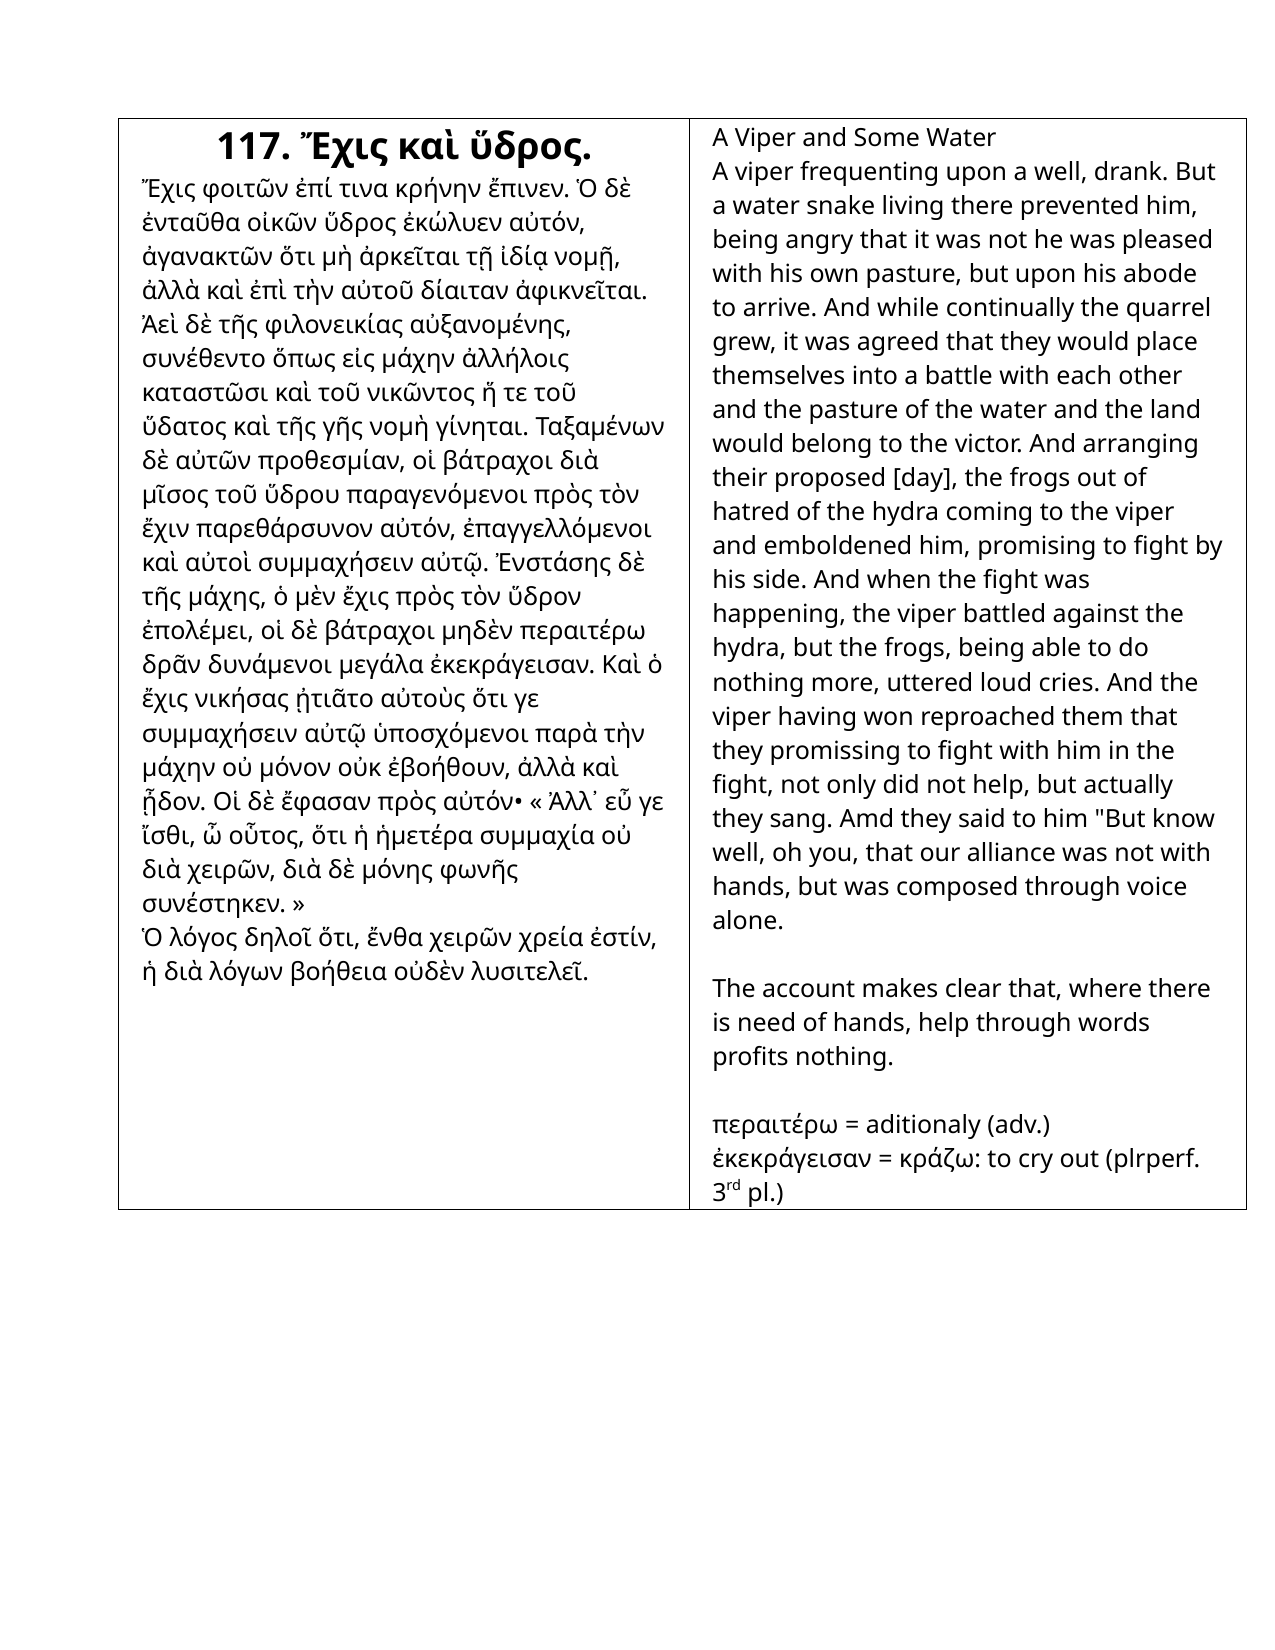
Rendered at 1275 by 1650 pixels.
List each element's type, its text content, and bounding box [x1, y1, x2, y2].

table_cell 117. Ἔχις καὶ ὕδρος. Ἔχις φοιτῶν ἐπί τινα κρήνην ἔπινεν. Ὁ δὲ ἐνταῦθα οἰκῶν ὕδρος ἐκώλυεν αὐτόν, ἀγανακτῶν ὅτι μὴ ἀρκεῖται τῇ ἰδίᾳ νομῇ, ἀλλὰ καὶ ἐπὶ τὴν αὐτοῦ δίαιταν ἀφικνεῖται. Ἀεὶ δὲ τῆς φιλονεικίας αὐξανομένης, συνέθεντο ὅπως εἰς μάχην ἀλλήλοις καταστῶσι καὶ τοῦ νικῶντος ἥ τε τοῦ ὕδατος καὶ τῆς γῆς νομὴ γίνηται. Ταξαμένων δὲ αὐτῶν προθεσμίαν, οἱ βάτραχοι διὰ μῖσος τοῦ ὕδρου παραγενόμενοι πρὸς τὸν ἔχιν παρεθάρσυνον αὐτόν, ἐπαγγελλόμενοι καὶ αὐτοὶ συμμαχήσειν αὐτῷ. Ἐνστάσης δὲ τῆς μάχης, ὁ μὲν ἔχις πρὸς τὸν ὕδρον ἐπολέμει, οἱ δὲ βάτραχοι μηδὲν περαιτέρω δρᾶν δυνάμενοι μεγάλα ἐκεκράγεισαν. Καὶ ὁ ἔχις νικήσας ᾐτιᾶτο αὐτοὺς ὅτι γε συμμαχήσειν αὐτῷ ὑποσχόμενοι παρὰ τὴν μάχην οὐ μόνον οὐκ ἐβοήθουν, ἀλλὰ καὶ ᾖδον. Οἱ δὲ ἔφασαν πρὸς αὐτόν• « Ἀλλ᾿ εὖ γε ἴσθι, ὦ οὗτος, ὅτι ἡ ἡμετέρα συμμαχία οὐ διὰ χειρῶν, διὰ δὲ μόνης φωνῆς συνέστηκεν. » Ὁ λόγος δηλοῖ ὅτι, ἔνθα χειρῶν χρεία ἐστίν, ἡ διὰ λόγων βοήθεια οὐδὲν λυσιτελεῖ. [119, 119, 689, 1209]
table_cell A Viper and Some Water A viper frequenting upon a well, drank. But a water snake living there prevented him, being angry that it was not he was pleased with his own pasture, but upon his abode to arrive. And while continually the quarrel grew, it was agreed that they would place themselves into a battle with each other and the pasture of the water and the land would belong to the victor. And arranging their proposed [day], the frogs out of hatred of the hydra coming to the viper and emboldened him, promising to fight by his side. And when the fight was happening, the viper battled against the hydra, but the frogs, being able to do nothing more, uttered loud cries. And the viper having won reproached them that they promissing to fight with him in the fight, not only did not help, but actually they sang. Amd they said to him "But know well, oh you, that our alliance was not with hands, but was composed through voice alone. The account makes clear that, where there is need of hands, help through words profits nothing. περαιτέρω = aditionaly (adv.) ἐκεκράγεισαν = κράζω: to cry out (plrperf. 3rd pl.) [690, 119, 1246, 1209]
